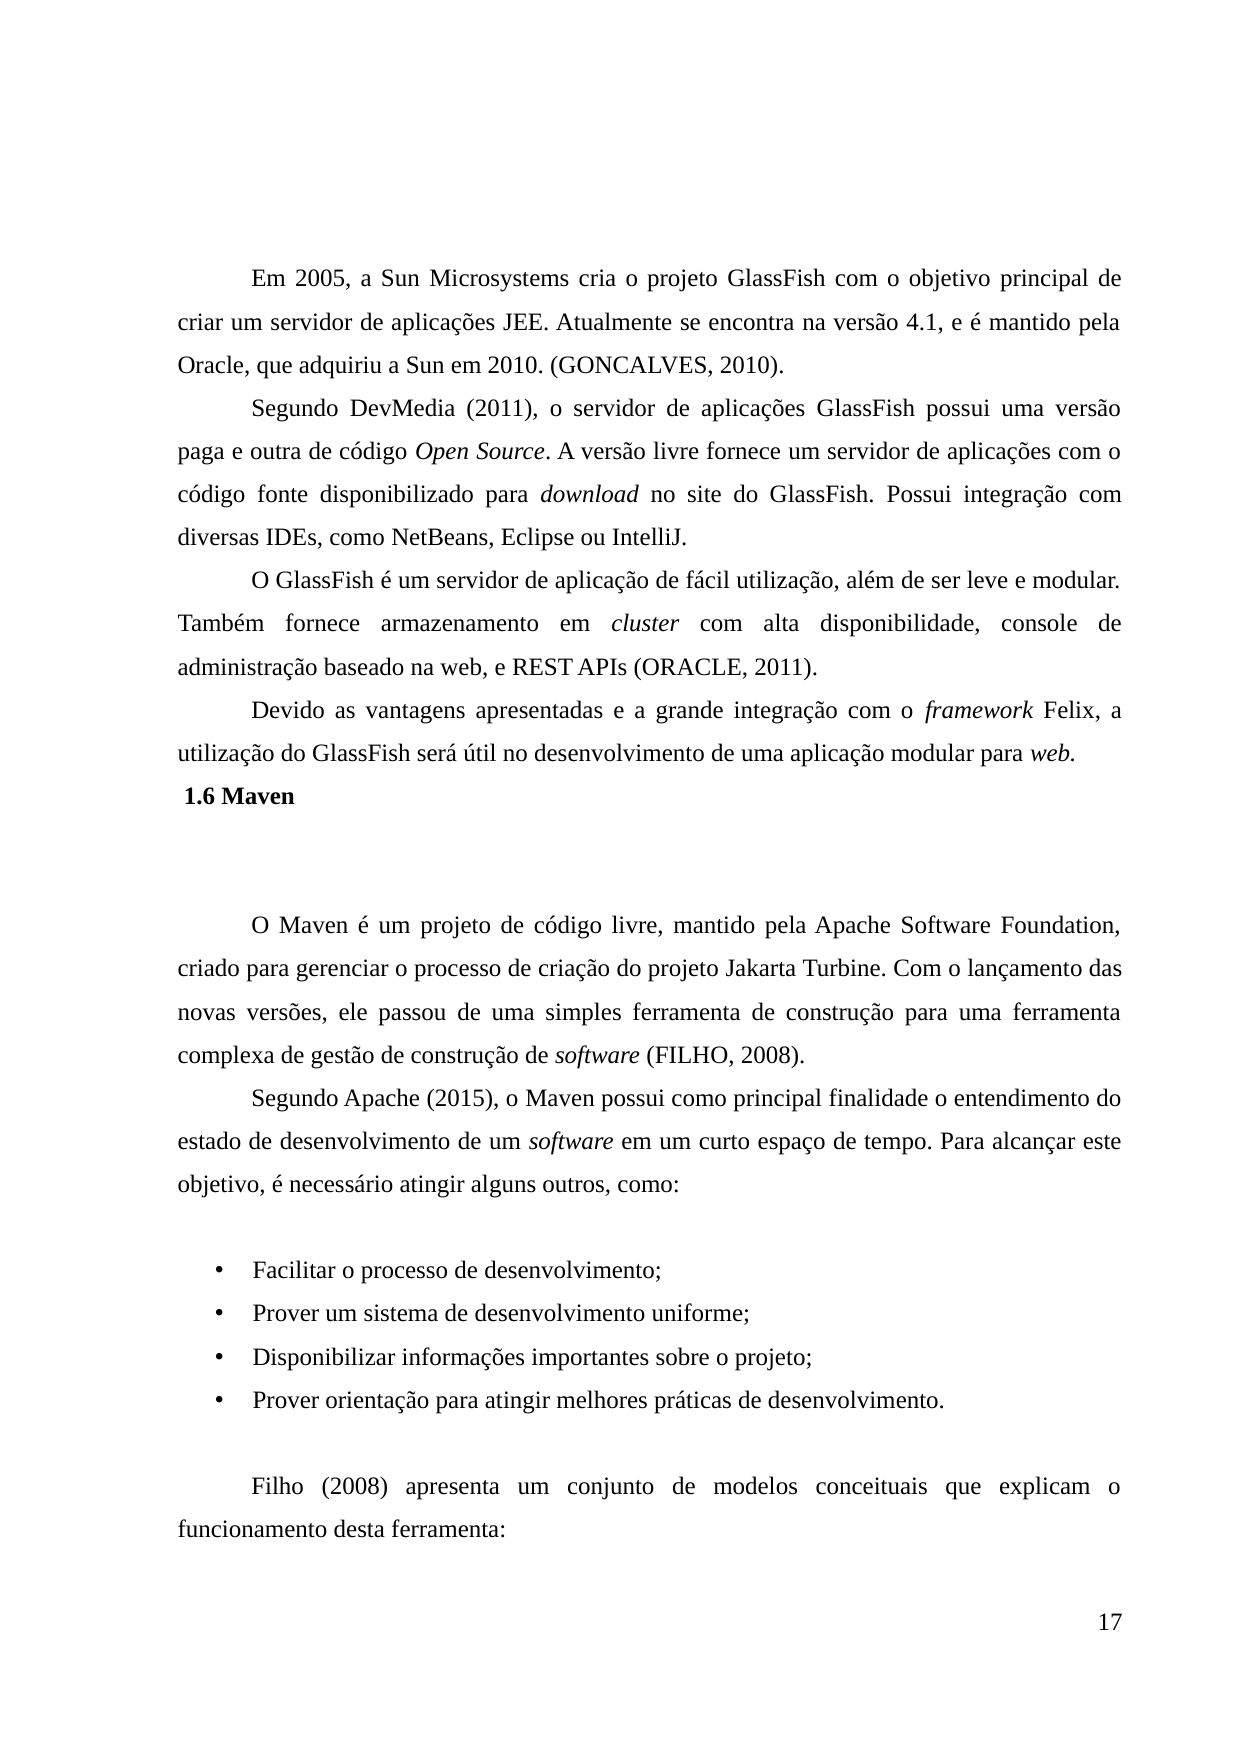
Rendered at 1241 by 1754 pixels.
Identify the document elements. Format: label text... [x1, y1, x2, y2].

list Prover um sistema de desenvolvimento uniforme; [215, 1298, 1122, 1327]
list Facilitar o processo de desenvolvimento; [215, 1255, 1122, 1284]
text O Maven é um projeto de código livre, mantido pela Apache Software Foundation, criado para gerenciar o processo de criação do projeto Jakarta Turbine. Com o lançamento das novas versões, ele passou de uma simples ferramenta de construção para uma ferramenta complexa de gestão de construção de software (FILHO, 2008). [177, 910, 1122, 1068]
text Segundo Apache (2015), o Maven possui como principal finalidade o entendimento do estado de desenvolvimento de um software em um curto espaço de tempo. Para alcançar este objetivo, é necessário atingir alguns outros, como: [177, 1083, 1122, 1198]
text Segundo DevMedia (2011), o servidor de aplicações GlassFish possui uma versão paga e outra de código Open Source. A versão livre fornece um servidor de aplicações com o código fonte disponibilizado para download no site do GlassFish. Possui integração com diversas IDEs, como NetBeans, Eclipse ou IntelliJ. [177, 393, 1122, 551]
list Disponibilizar informações importantes sobre o projeto; [215, 1342, 1122, 1370]
text O GlassFish é um servidor de aplicação de fácil utilização, além de ser leve e modular. Também fornece armazenamento em cluster com alta disponibilidade, console de administração baseado na web, e REST APIs (ORACLE, 2011). [177, 565, 1122, 680]
text Em 2005, a Sun Microsystems cria o projeto GlassFish com o objetivo principal de criar um servidor de aplicações JEE. Atualmente se encontra na versão 4.1, e é mantido pela Oracle, que adquiriu a Sun em 2010. (GONCALVES, 2010). [177, 263, 1122, 378]
text Filho (2008) apresenta um conjunto de modelos conceituais que explicam o funcionamento desta ferramenta: [177, 1471, 1122, 1543]
subtitle Maven [177, 781, 1122, 810]
list Prover orientação para atingir melhores práticas de desenvolvimento. [215, 1385, 1122, 1413]
text Devido as vantagens apresentadas e a grande integração com o framework Felix, a utilização do GlassFish será útil no desenvolvimento de uma aplicação modular para web. [177, 695, 1122, 767]
